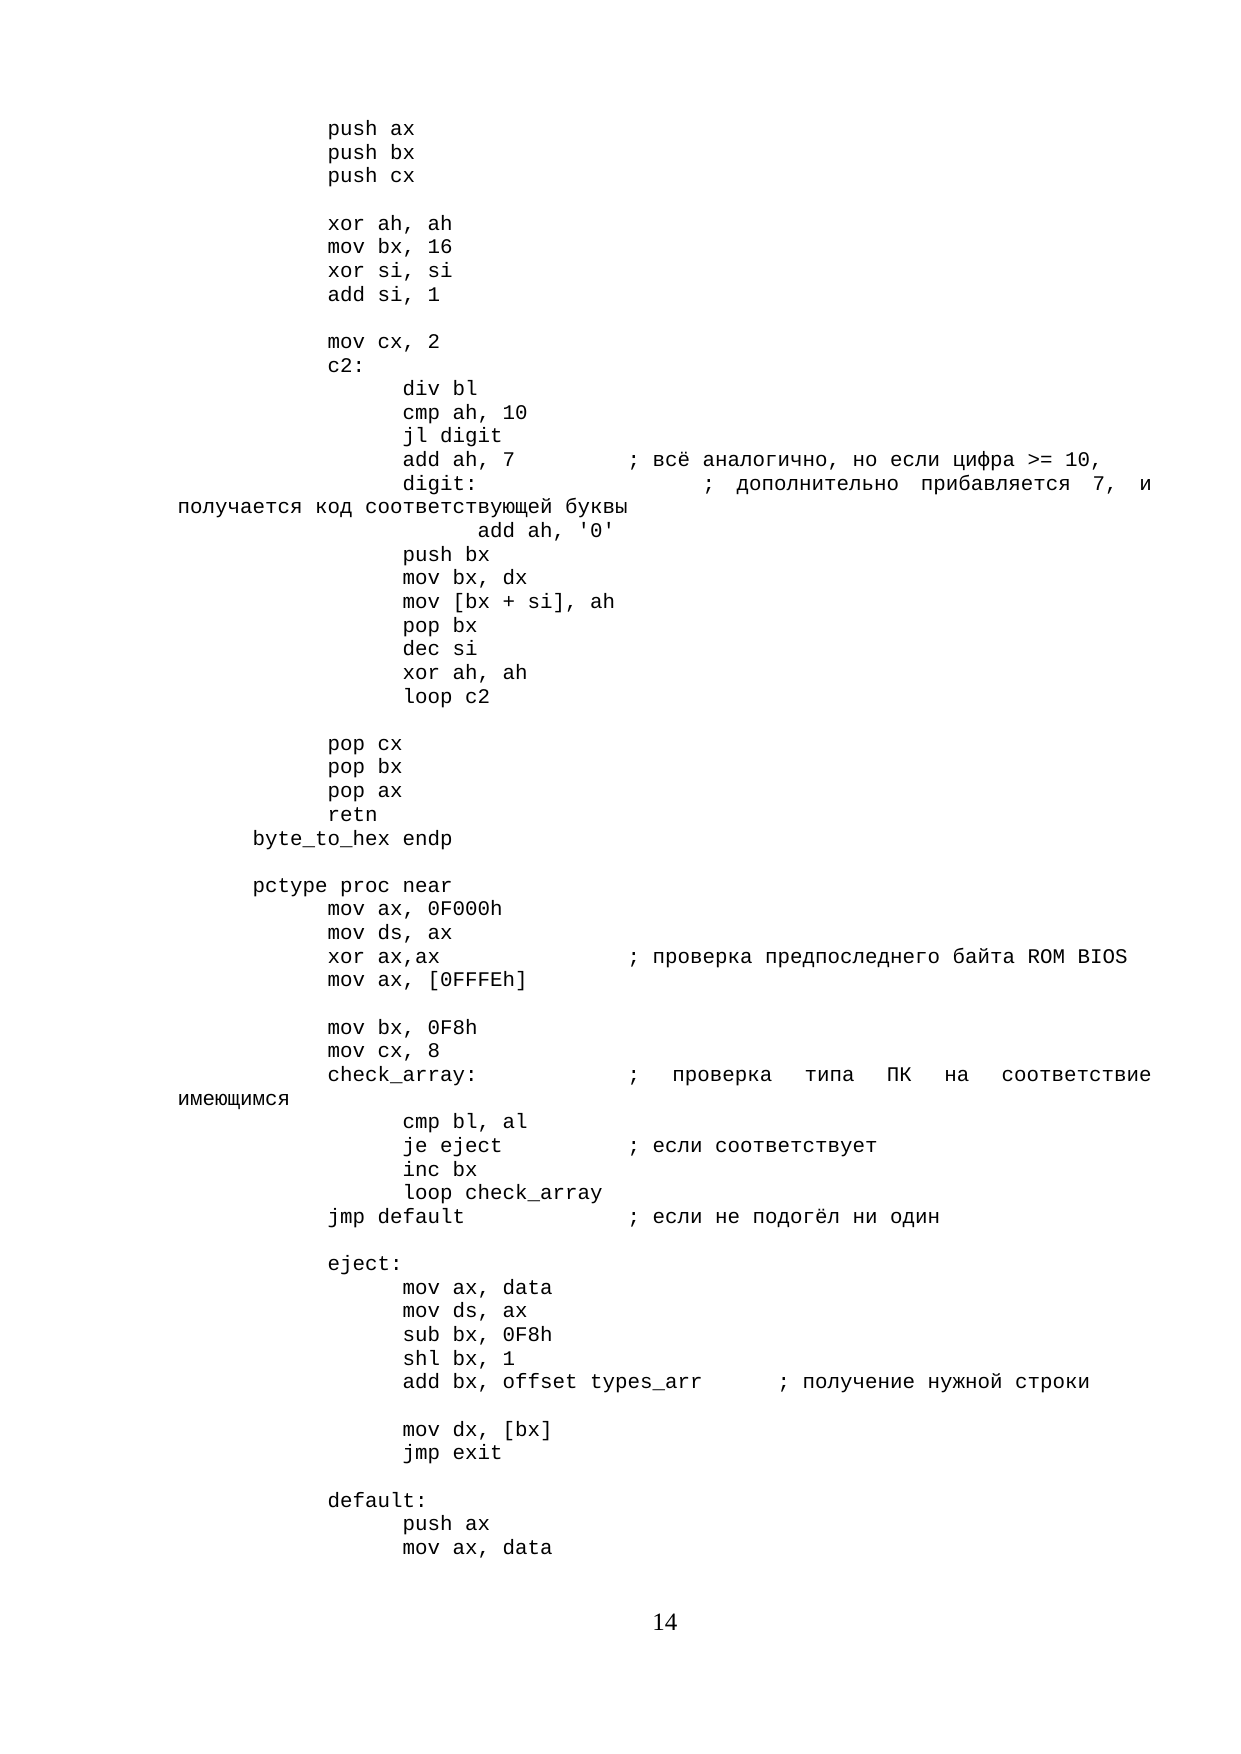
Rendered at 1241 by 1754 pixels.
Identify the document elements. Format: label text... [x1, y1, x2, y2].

text pctype proc near [177, 875, 1152, 898]
text mov cx, 8 [177, 1040, 1152, 1064]
text pop bx [177, 615, 1152, 638]
text cmp ah, 10 [177, 402, 1152, 426]
text c2: [177, 354, 1152, 378]
text cmp bl, al [177, 1111, 1152, 1135]
text jl digit [177, 426, 1152, 449]
text xor si, si [177, 260, 1152, 284]
text add bx, offset types_arr ; получение нужной строки [177, 1371, 1152, 1395]
text mov cx, 2 [177, 331, 1152, 354]
text mov ax, data [177, 1277, 1152, 1300]
text jmp exit [177, 1442, 1152, 1466]
text sub bx, 0F8h [177, 1324, 1152, 1348]
text xor ax,ax ; проверка предпоследнего байта ROM BIOS [177, 946, 1152, 969]
text mov dx, [bx] [177, 1419, 1152, 1442]
text push bx [177, 544, 1152, 567]
text add si, 1 [177, 284, 1152, 307]
text check_array: ; проверка типа ПК на соответствие имеющимся [177, 1064, 1152, 1111]
text dec si [177, 638, 1152, 662]
text mov bx, 0F8h [177, 1017, 1152, 1040]
text pop bx [177, 757, 1152, 780]
text push cx [177, 165, 1152, 189]
text loop c2 [177, 686, 1152, 709]
text mov ax, data [177, 1537, 1152, 1561]
text pop cx [177, 733, 1152, 757]
text loop check_array [177, 1182, 1152, 1206]
text div bl [177, 378, 1152, 402]
text mov ds, ax [177, 922, 1152, 946]
text push bx [177, 142, 1152, 165]
text pop ax [177, 780, 1152, 804]
text mov bx, 16 [177, 236, 1152, 260]
text eject: [177, 1253, 1152, 1277]
text digit: ; дополнительно прибавляется 7, и получается код соответствующей буквы [177, 473, 1152, 520]
text byte_to_hex endp [177, 827, 1152, 851]
text mov bx, dx [177, 567, 1152, 591]
text add ah, 7 ; всё аналогично, но если цифра >= 10, [177, 449, 1152, 473]
text mov ds, ax [177, 1300, 1152, 1324]
text add ah, '0' [177, 520, 1152, 544]
text push ax [177, 1513, 1152, 1537]
text push ax [177, 118, 1152, 142]
text mov ax, 0F000h [177, 898, 1152, 922]
text xor ah, ah [177, 662, 1152, 686]
text je eject ; если соответствует [177, 1135, 1152, 1158]
text inc bx [177, 1158, 1152, 1182]
text xor ah, ah [177, 213, 1152, 236]
text retn [177, 804, 1152, 827]
text mov [bx + si], ah [177, 591, 1152, 615]
text mov ax, [0FFFEh] [177, 969, 1152, 993]
text shl bx, 1 [177, 1348, 1152, 1371]
text jmp default ; если не подогёл ни один [177, 1206, 1152, 1229]
text default: [177, 1489, 1152, 1513]
